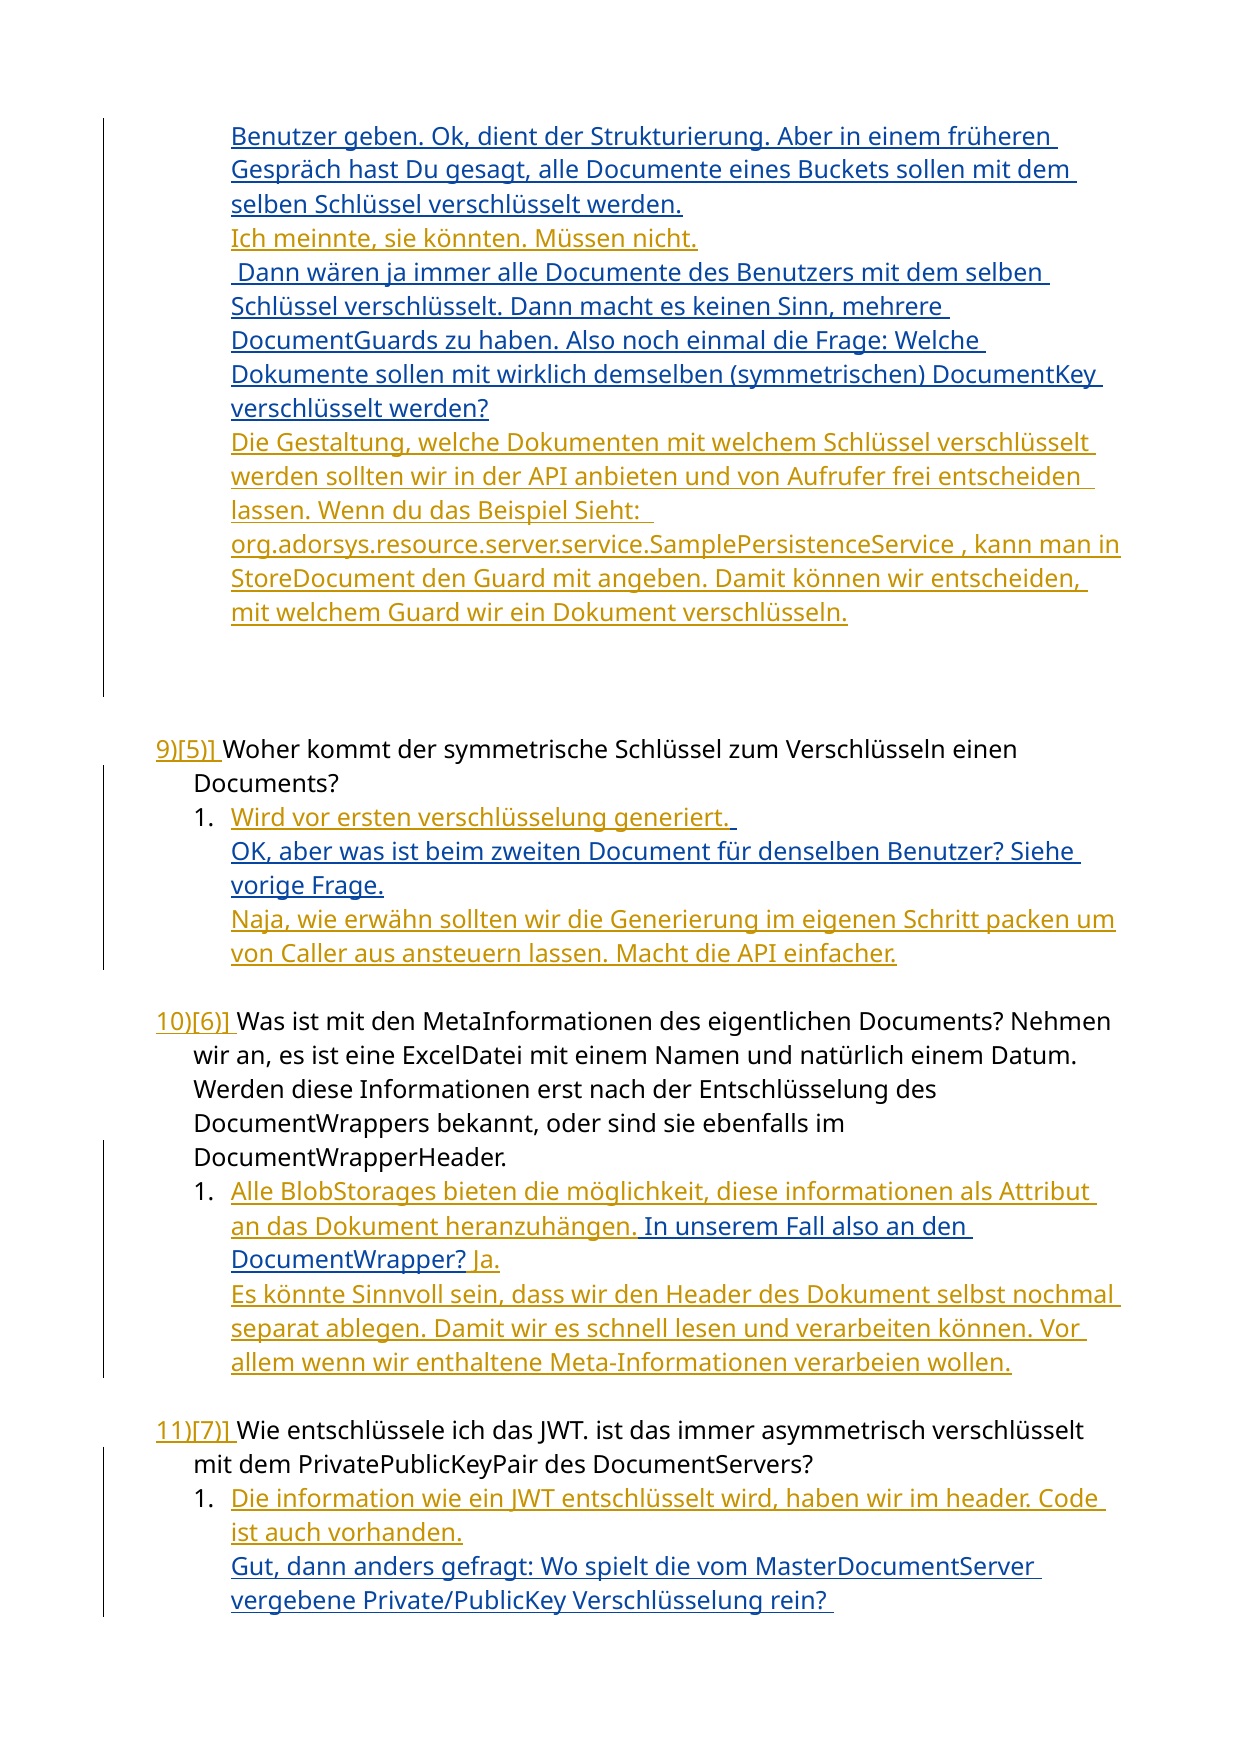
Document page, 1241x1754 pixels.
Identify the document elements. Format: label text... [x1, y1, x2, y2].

list Was ist mit den MetaInformationen des eigentlichen Documents? Nehmen wir an, es ist eine ExcelDatei mit einem Namen und natürlich einem Datum. Werden diese Informationen erst nach der Entschlüsselung des DocumentWrappers bekannt, oder sind sie ebenfalls im DocumentWrapperHeader. [156, 1004, 1122, 1174]
list Woher kommt der symmetrische Schlüssel zum Verschlüsseln einen Documents? [156, 731, 1122, 799]
list Benutzer geben. Ok, dient der Strukturierung. Aber in einem früheren Gespräch hast Du gesagt, alle Documente eines Buckets sollen mit dem selben Schlüssel verschlüsselt werden. Ich meinnte, sie könnten. Müssen nicht. Dann wären ja immer alle Documente des Benutzers mit dem selben Schlüssel verschlüsselt. Dann macht es keinen Sinn, mehrere DocumentGuards zu haben. Also noch einmal die Frage: Welche Dokumente sollen mit wirklich demselben (symmetrischen) DocumentKey verschlüsselt werden? Die Gestaltung, welche Dokumenten mit welchem Schlüssel verschlüsselt werden sollten wir in der API anbieten und von Aufrufer frei entscheiden lassen. Wenn du das Beispiel Sieht: org.adorsys.resource.server.service.SamplePersistenceService , kann man in StoreDocument den Guard mit angeben. Damit können wir entscheiden, mit welchem Guard wir ein Dokument verschlüsseln. [193, 118, 1122, 731]
list Alle BlobStorages bieten die möglichkeit, diese informationen als Attribut an das Dokument heranzuhängen. In unserem Fall also an den DocumentWrapper? Ja. Es könnte Sinnvoll sein, dass wir den Header des Dokument selbst nochmal separat ablegen. Damit wir es schnell lesen und verarbeiten können. Vor allem wenn wir enthaltene Meta-Informationen verarbeien wollen. [193, 1174, 1122, 1412]
list Wird vor ersten verschlüsselung generiert. OK, aber was ist beim zweiten Document für denselben Benutzer? Siehe vorige Frage. Naja, wie erwähn sollten wir die Generierung im eigenen Schritt packen um von Caller aus ansteuern lassen. Macht die API einfacher. [193, 799, 1122, 1004]
list Die information wie ein JWT entschlüsselt wird, haben wir im header. Code ist auch vorhanden. Gut, dann anders gefragt: Wo spielt die vom MasterDocumentServer vergebene Private/PublicKey Verschlüsselung rein? [193, 1481, 1122, 1617]
list Wie entschlüssele ich das JWT. ist das immer asymmetrisch verschlüsselt mit dem PrivatePublicKeyPair des DocumentServers? [156, 1412, 1122, 1481]
